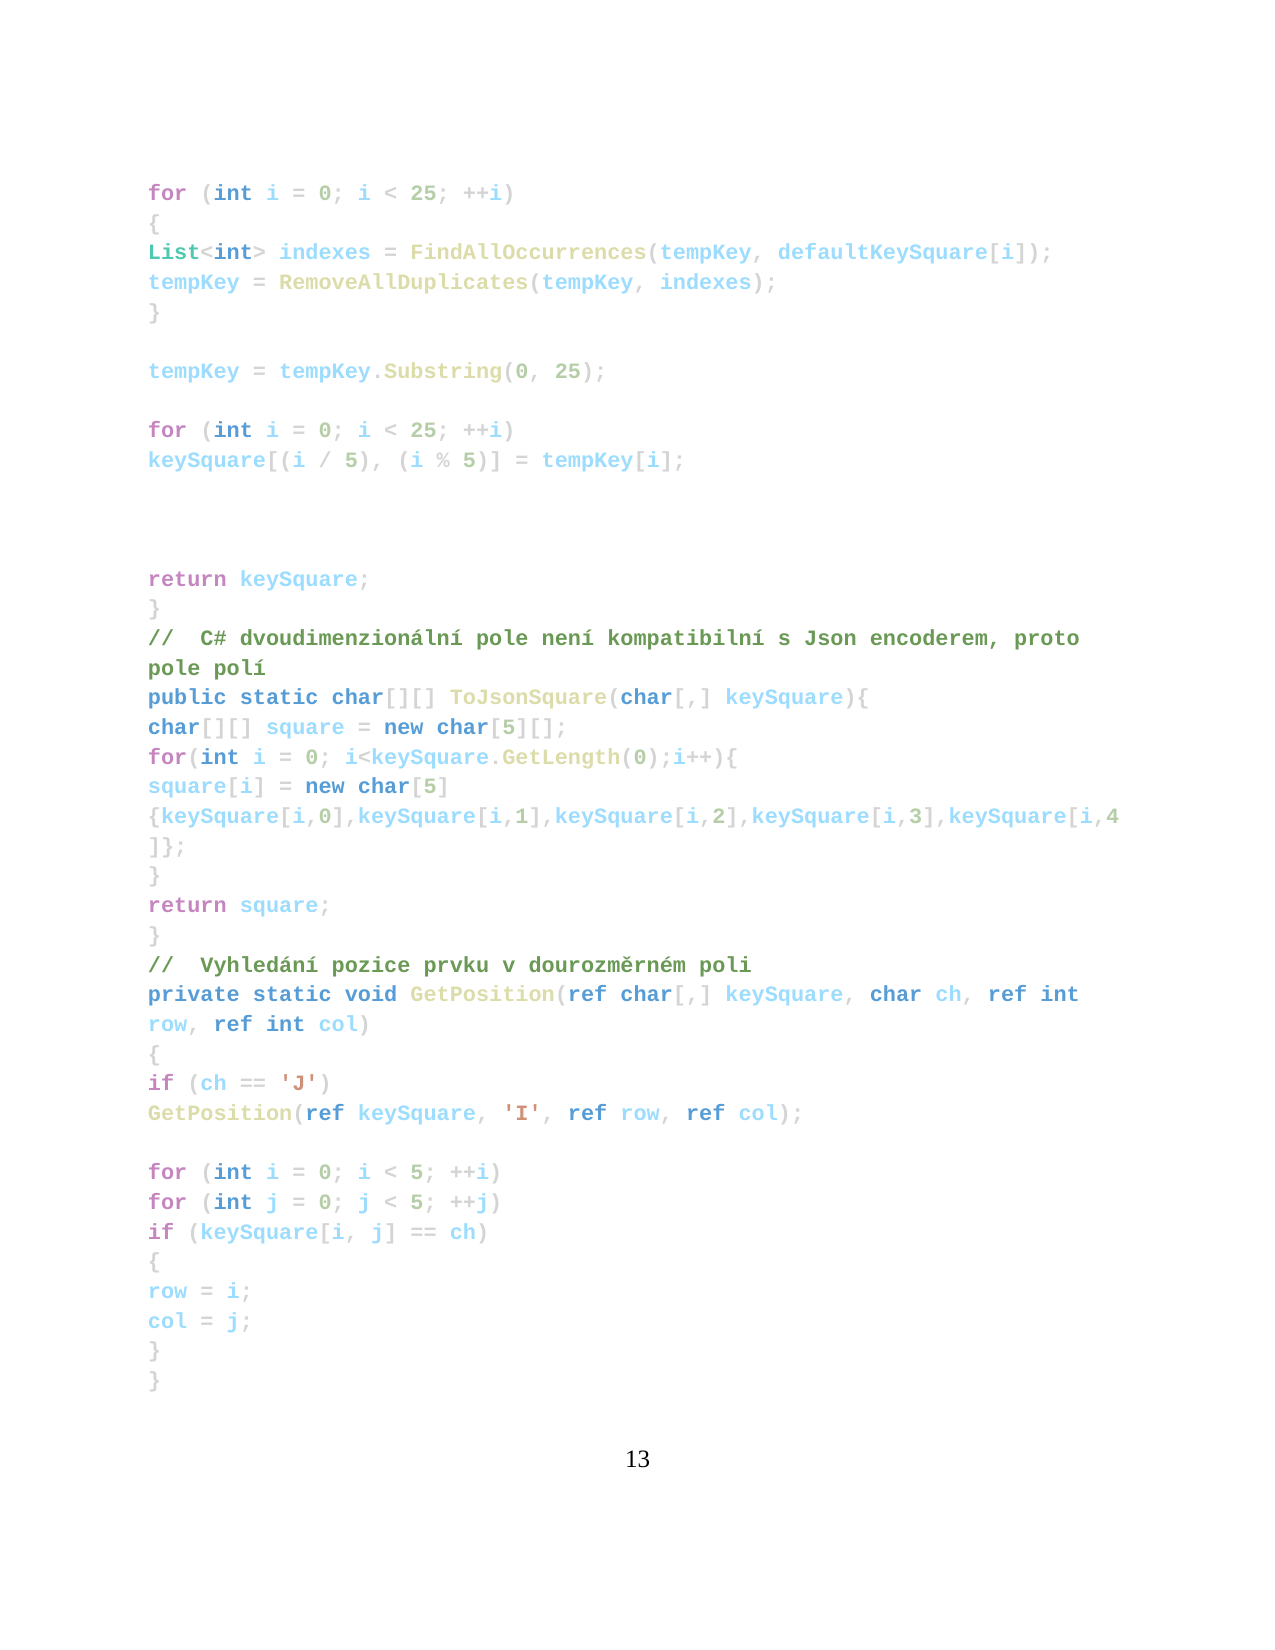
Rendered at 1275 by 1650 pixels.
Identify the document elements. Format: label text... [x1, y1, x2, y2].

text return square; [148, 889, 1127, 919]
text } [148, 1335, 1127, 1364]
text { [148, 207, 1127, 237]
text for (int i = 0; i < 25; ++i) [148, 415, 1127, 444]
text List<int> indexes = FindAllOccurrences(tempKey, defaultKeySquare[i]); [148, 237, 1127, 266]
text } [148, 593, 1127, 622]
text } [148, 296, 1127, 326]
text GetPosition(ref keySquare, 'I', ref row, ref col); [148, 1097, 1127, 1127]
text private static void GetPosition(ref char[,] keySquare, char ch, ref int row, ref int col) [148, 978, 1127, 1038]
text col = j; [148, 1305, 1127, 1335]
text for(int i = 0; i<keySquare.GetLength(0);i++){ [148, 741, 1127, 771]
text square[i] = new char[5] {keySquare[i,0],keySquare[i,1],keySquare[i,2],keySquare[i,3],keySquare[i,4]}; [148, 771, 1127, 860]
text if (ch == 'J') [148, 1068, 1127, 1097]
text tempKey = RemoveAllDuplicates(tempKey, indexes); [148, 266, 1127, 296]
text for (int i = 0; i < 5; ++i) [148, 1157, 1127, 1186]
text public static char[][] ToJsonSquare(char[,] keySquare){ [148, 682, 1127, 711]
text for (int j = 0; j < 5; ++j) [148, 1186, 1127, 1216]
text } [148, 1364, 1127, 1394]
text return keySquare; [148, 563, 1127, 593]
text } [148, 860, 1127, 889]
text if (keySquare[i, j] == ch) [148, 1216, 1127, 1246]
text // C# dvoudimenzionální pole není kompatibilní s Json encoderem, proto pole polí [148, 622, 1127, 682]
text tempKey = tempKey.Substring(0, 25); [148, 355, 1127, 385]
text { [148, 1038, 1127, 1068]
text keySquare[(i / 5), (i % 5)] = tempKey[i]; [148, 444, 1127, 474]
text row = i; [148, 1275, 1127, 1305]
text for (int i = 0; i < 25; ++i) [148, 177, 1127, 207]
text // Vyhledání pozice prvku v dourozměrném poli [148, 949, 1127, 978]
text char[][] square = new char[5][]; [148, 711, 1127, 741]
text { [148, 1246, 1127, 1275]
text } [148, 919, 1127, 949]
